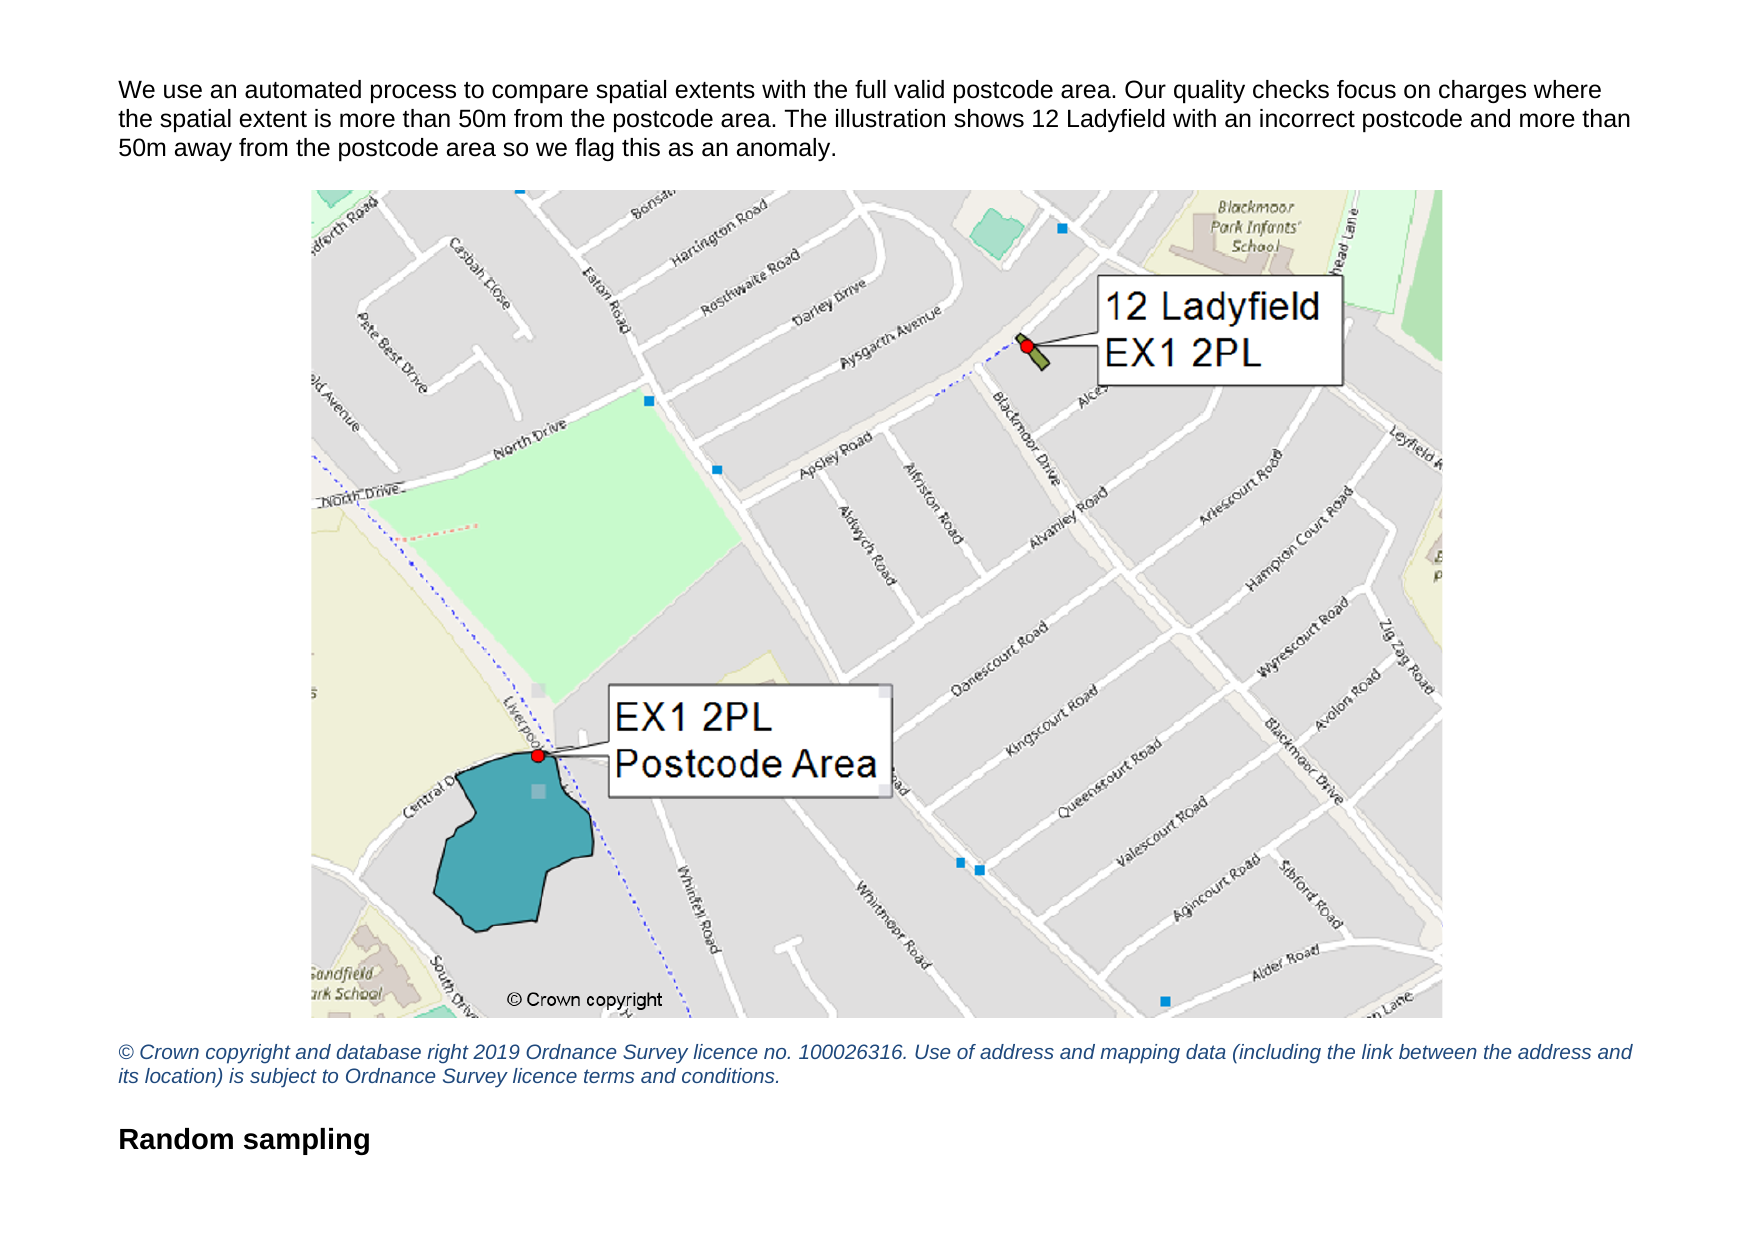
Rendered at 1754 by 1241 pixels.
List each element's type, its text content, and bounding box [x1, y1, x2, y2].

text We use an automated process to compare spatial extents with the full valid postcode area. Our quality checks focus on charges where the spatial extent is more than 50m from the postcode area. The illustration shows 12 Ladyfield with an incorrect postcode and more than 50m away from the postcode area so we flag this as an anomaly. [118, 75, 1636, 161]
text Random sampling [118, 1122, 1636, 1155]
text © Crown copyright and database right 2019 Ordnance Survey licence no. 100026316. Use of address and mapping data (including the link between the address and its location) is subject to Ordnance Survey licence terms and conditions. [118, 1040, 1636, 1088]
